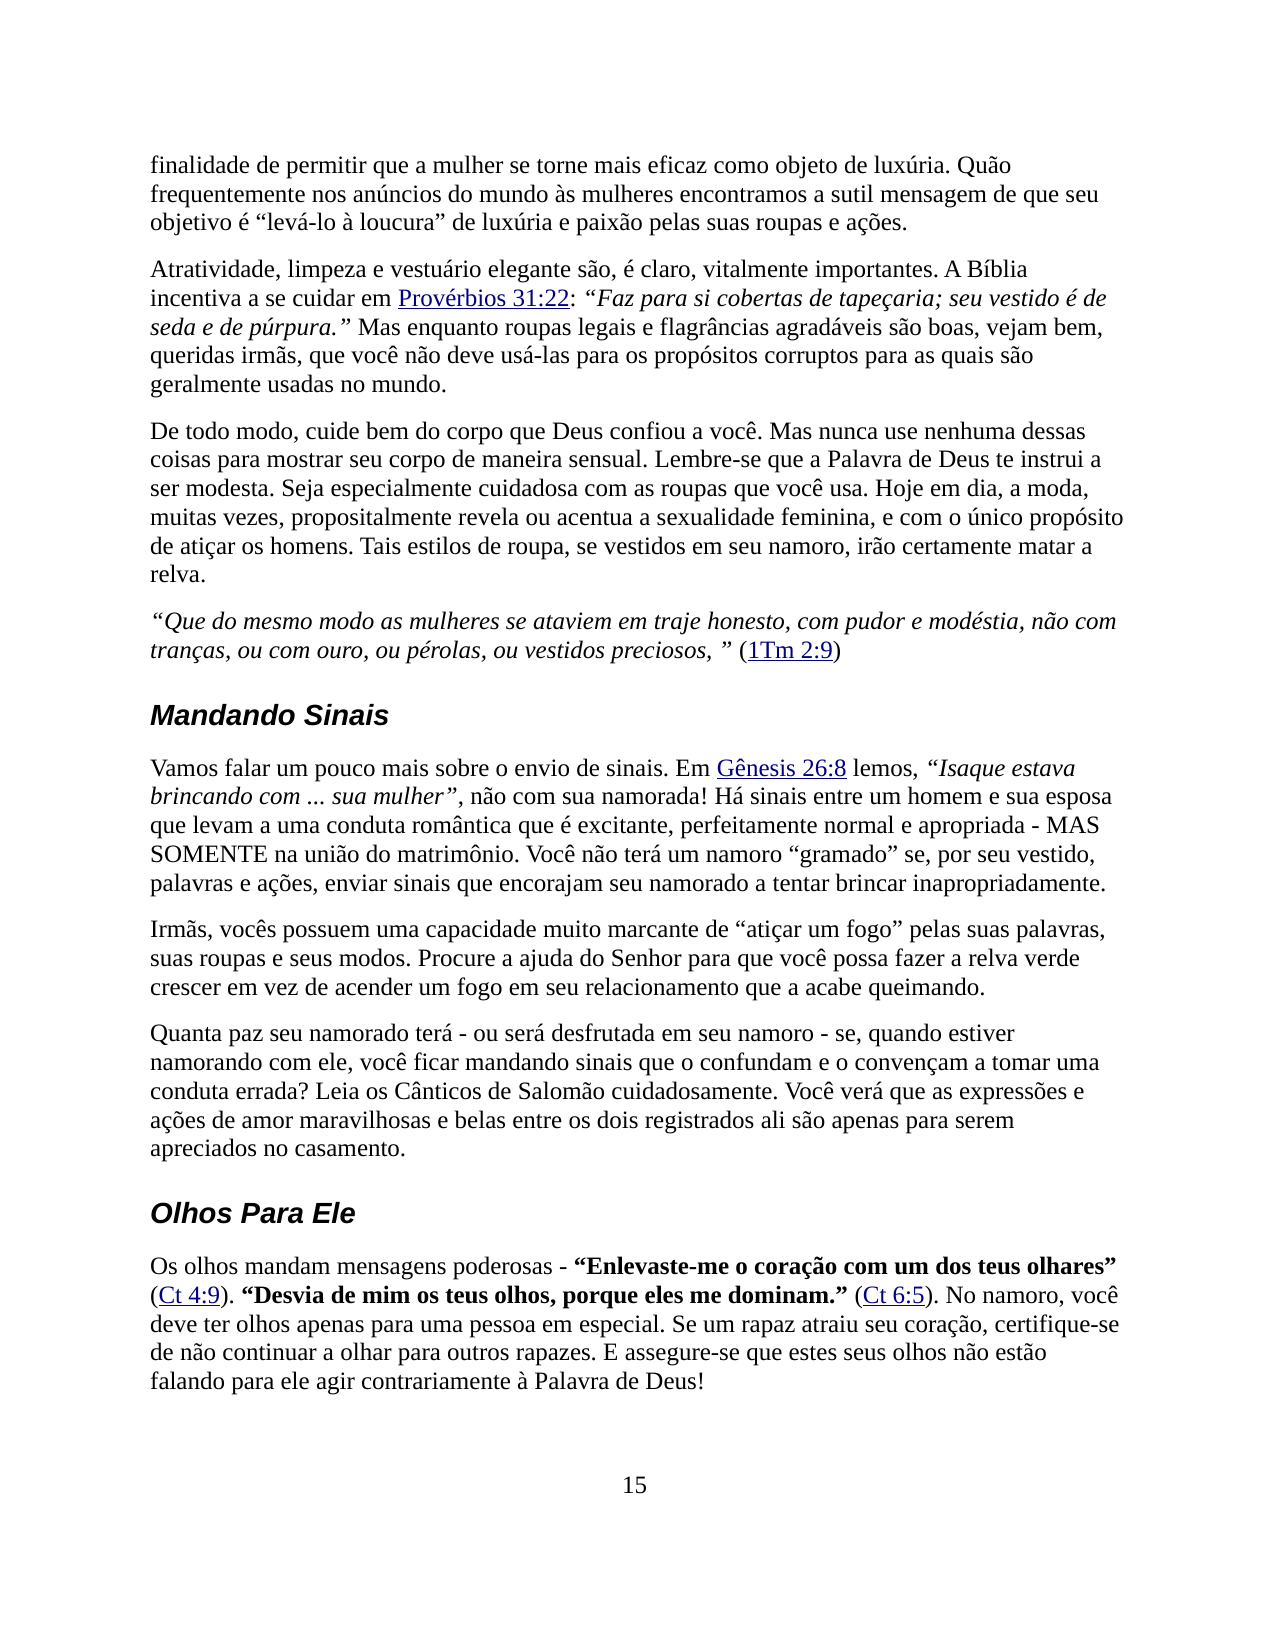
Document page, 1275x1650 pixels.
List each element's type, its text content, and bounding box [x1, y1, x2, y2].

subtitle Mandando Sinais [150, 698, 1125, 731]
text Atratividade, limpeza e vestuário elegante são, é claro, vitalmente importantes. A Bíblia incentiva a se cuidar em Provérbios 31:22: “Faz para si cobertas de tapeçaria; seu vestido é de seda e de púrpura.” Mas enquanto roupas legais e flagrâncias agradáveis são boas, vejam bem, queridas irmãs, que você não deve usá-las para os propósitos corruptos para as quais são geralmente usadas no mundo. [150, 254, 1125, 398]
text Quanta paz seu namorado terá - ou será desfrutada em seu namoro - se, quando estiver namorando com ele, você ficar mandando sinais que o confundam e o convençam a tomar uma conduta errada? Leia os Cânticos de Salomão cuidadosamente. Você verá que as expressões e ações de amor maravilhosas e belas entre os dois registrados ali são apenas para serem apreciados no casamento. [150, 1018, 1125, 1162]
text finalidade de permitir que a mulher se torne mais eficaz como objeto de luxúria. Quão frequentemente nos anúncios do mundo às mulheres encontramos a sutil mensagem de que seu objetivo é “levá-lo à loucura” de luxúria e paixão pelas suas roupas e ações. [150, 150, 1125, 236]
text Irmãs, vocês possuem uma capacidade muito marcante de “atiçar um fogo” pelas suas palavras, suas roupas e seus modos. Procure a ajuda do Senhor para que você possa fazer a relva verde crescer em vez de acender um fogo em seu relacionamento que a acabe queimando. [150, 914, 1125, 1001]
text De todo modo, cuide bem do corpo que Deus confiou a você. Mas nunca use nenhuma dessas coisas para mostrar seu corpo de maneira sensual. Lembre-se que a Palavra de Deus te instrui a ser modesta. Seja especialmente cuidadosa com as roupas que você usa. Hoje em dia, a moda, muitas vezes, propositalmente revela ou acentua a sexualidade feminina, e com o único propósito de atiçar os homens. Tais estilos de roupa, se vestidos em seu namoro, irão certamente matar a relva. [150, 416, 1125, 588]
text “Que do mesmo modo as mulheres se ataviem em traje honesto, com pudor e modéstia, não com tranças, ou com ouro, ou pérolas, ou vestidos preciosos, ” (1Tm 2:9) [150, 606, 1125, 664]
text Os olhos mandam mensagens poderosas - “Enlevaste-me o coração com um dos teus olhares” (Ct 4:9). “Desvia de mim os teus olhos, porque eles me dominam.” (Ct 6:5). No namoro, você deve ter olhos apenas para uma pessoa em especial. Se um rapaz atraiu seu coração, certifique-se de não continuar a olhar para outros rapazes. E assegure-se que estes seus olhos não estão falando para ele agir contrariamente à Palavra de Deus! [150, 1251, 1125, 1395]
subtitle Olhos Para Ele [150, 1196, 1125, 1230]
text Vamos falar um pouco mais sobre o envio de sinais. Em Gênesis 26:8 lemos, “Isaque estava brincando com ... sua mulher”, não com sua namorada! Há sinais entre um homem e sua esposa que levam a uma conduta romântica que é excitante, perfeitamente normal e apropriada - MAS SOMENTE na união do matrimônio. Você não terá um namoro “gramado” se, por seu vestido, palavras e ações, enviar sinais que encorajam seu namorado a tentar brincar inapropriadamente. [150, 753, 1125, 896]
